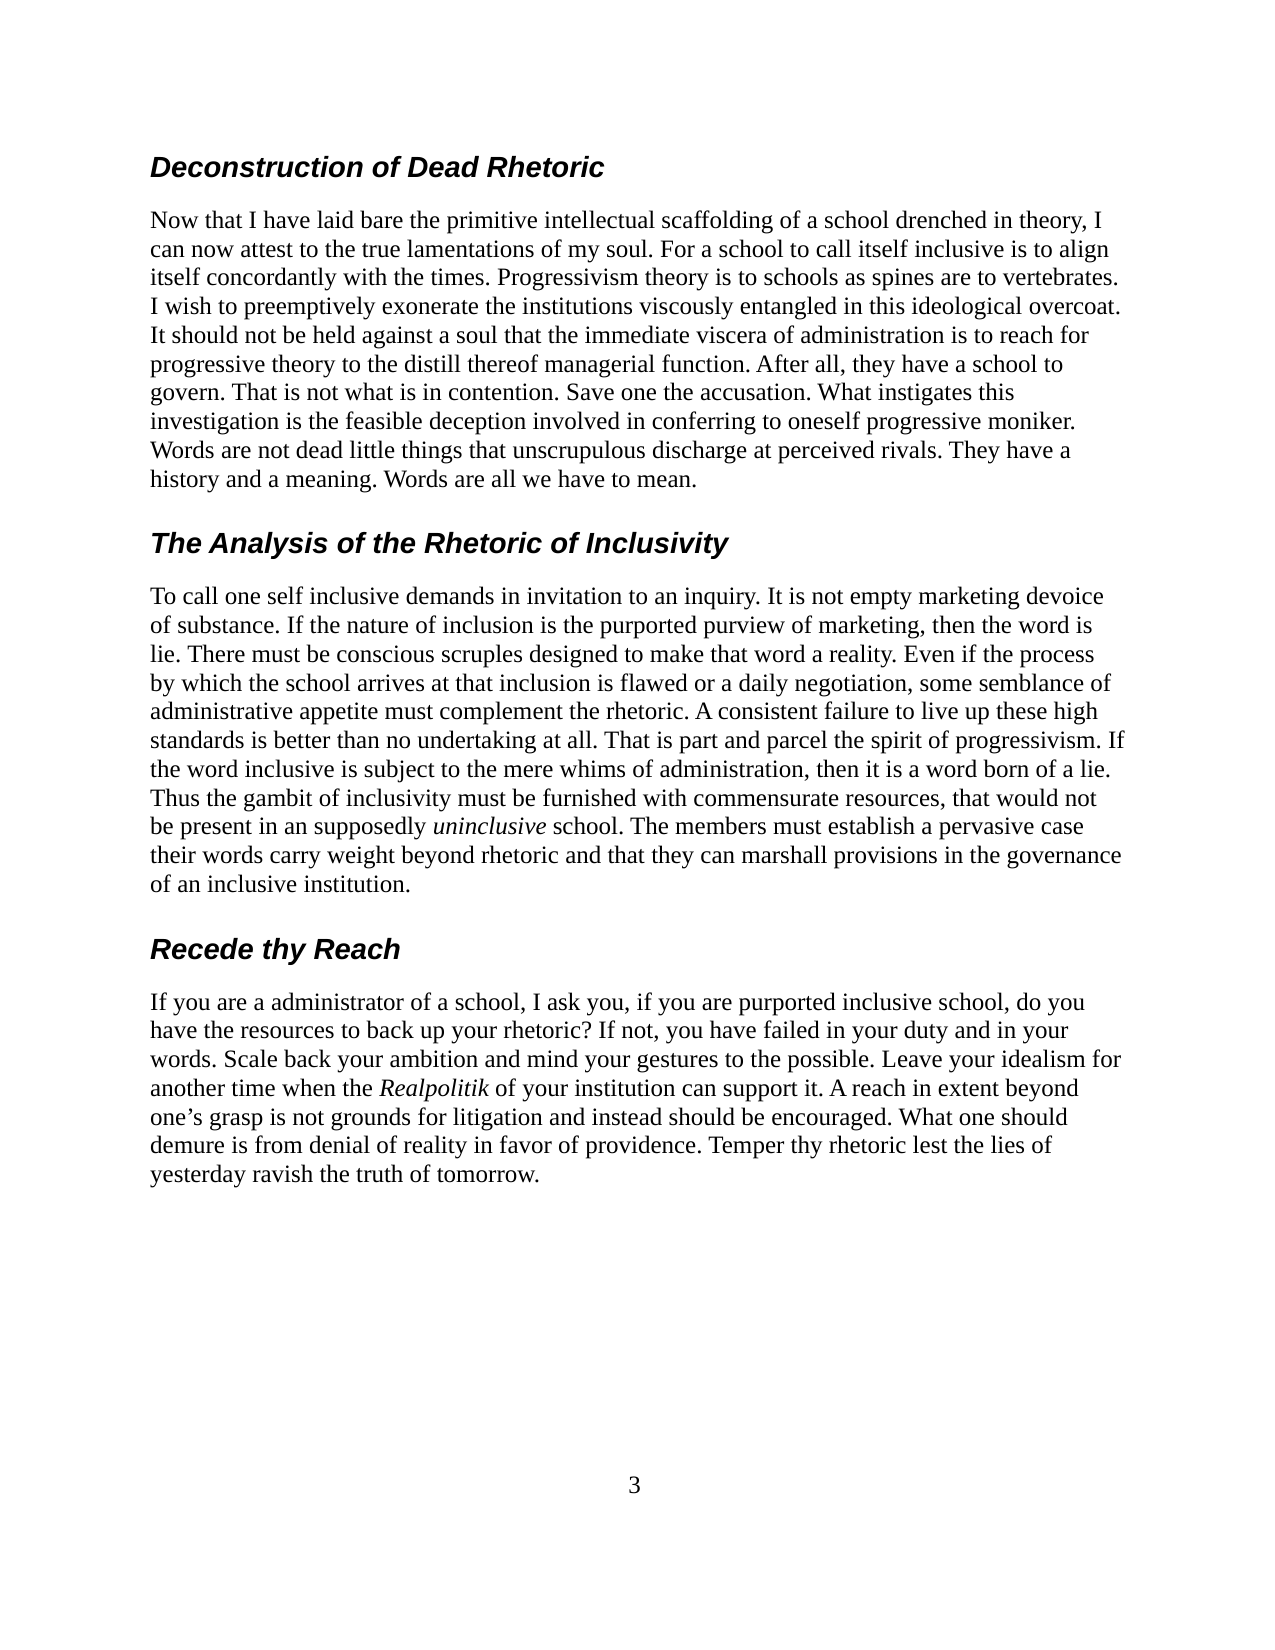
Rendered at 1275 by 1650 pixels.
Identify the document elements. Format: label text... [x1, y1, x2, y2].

text To call one self inclusive demands in invitation to an inquiry. It is not empty marketing devoice of substance. If the nature of inclusion is the purported purview of marketing, then the word is lie. There must be conscious scruples designed to make that word a reality. Even if the process by which the school arrives at that inclusion is flawed or a daily negotiation, some semblance of administrative appetite must complement the rhetoric. A consistent failure to live up these high standards is better than no undertaking at all. That is part and parcel the spirit of progressivism. If the word inclusive is subject to the mere whims of administration, then it is a word born of a lie. Thus the gambit of inclusivity must be furnished with commensurate resources, that would not be present in an supposedly uninclusive school. The members must establish a pervasive case their words carry weight beyond rhetoric and that they can marshall provisions in the governance of an inclusive institution. [150, 581, 1125, 898]
subtitle Recede thy Reach [150, 932, 1125, 965]
subtitle The Analysis of the Rhetoric of Inclusivity [150, 526, 1125, 560]
subtitle Deconstruction of Dead Rhetoric [150, 150, 1125, 183]
text Now that I have laid bare the primitive intellectual scaffolding of a school drenched in theory, I can now attest to the true lamentations of my soul. For a school to call itself inclusive is to align itself concordantly with the times. Progressivism theory is to schools as spines are to vertebrates. I wish to preemptively exonerate the institutions viscously entangled in this ideological overcoat. It should not be held against a soul that the immediate viscera of administration is to reach for progressive theory to the distill thereof managerial function. After all, they have a school to govern. That is not what is in contention. Save one the accusation. What instigates this investigation is the feasible deception involved in conferring to oneself progressive moniker. Words are not dead little things that unscrupulous discharge at perceived rivals. They have a history and a meaning. Words are all we have to mean. [150, 205, 1125, 492]
text If you are a administrator of a school, I ask you, if you are purported inclusive school, do you have the resources to back up your rhetoric? If not, you have failed in your duty and in your words. Scale back your ambition and mind your gestures to the possible. Leave your idealism for another time when the Realpolitik of your institution can support it. A reach in extent beyond one’s grasp is not grounds for litigation and instead should be encouraged. What one should demure is from denial of reality in favor of providence. Temper thy rhetoric lest the lies of yesterday ravish the truth of tomorrow. [150, 987, 1125, 1188]
